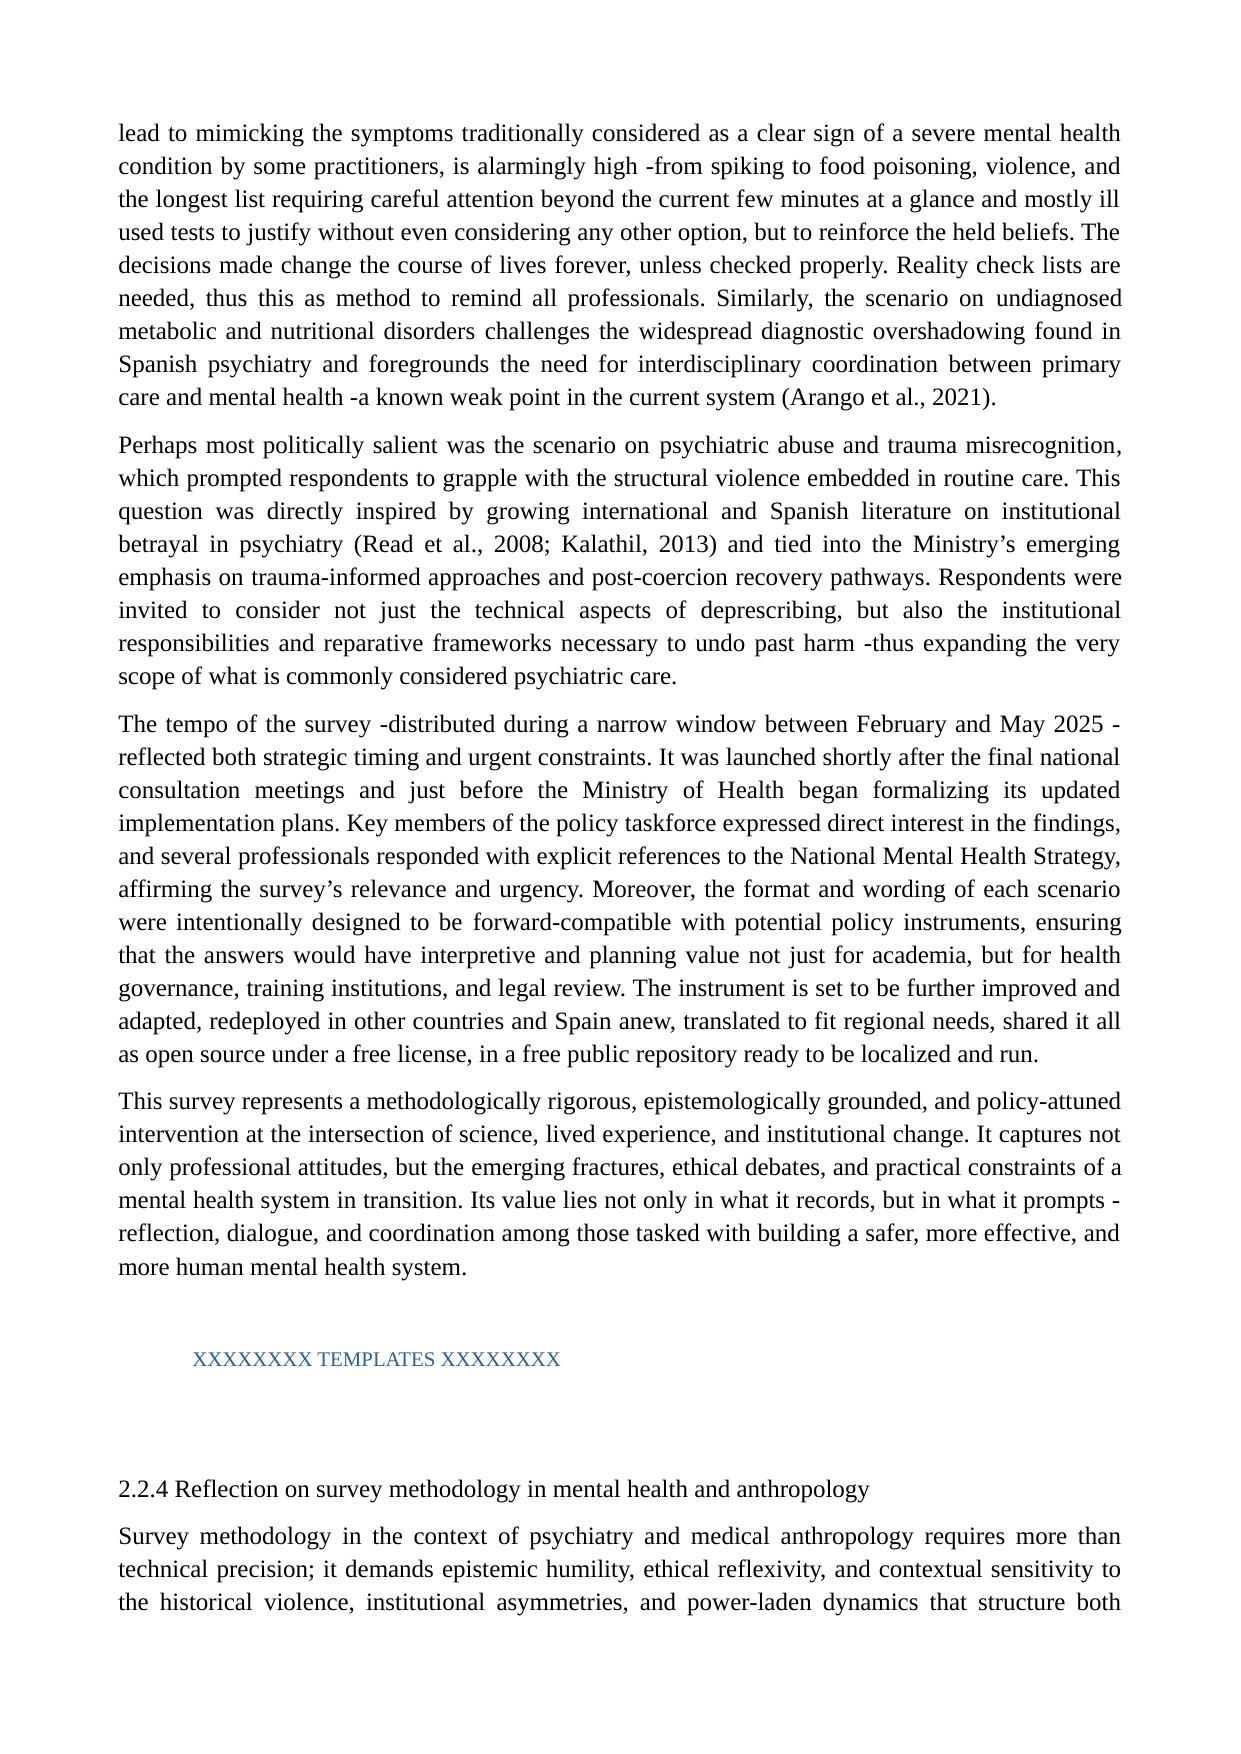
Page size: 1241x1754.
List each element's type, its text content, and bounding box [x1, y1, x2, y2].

text 2.2.4 Reflection on survey methodology in mental health and anthropology [118, 1441, 1122, 1502]
text XXXXXXXX TEMPLATES XXXXXXXX [192, 1347, 1122, 1371]
text Survey methodology in the context of psychiatry and medical anthropology requires more than technical precision; it demands epistemic humility, ethical reflexivity, and contextual sensitivity to the historical violence, institutional asymmetries, and power-laden dynamics that structure both [118, 1521, 1122, 1616]
text lead to mimicking the symptoms traditionally considered as a clear sign of a severe mental health condition by some practitioners, is alarmingly high -from spiking to food poisoning, violence, and the longest list requiring careful attention beyond the current few minutes at a glance and mostly ill used tests to justify without even considering any other option, but to reinforce the held beliefs. The decisions made change the course of lives forever, unless checked properly. Reality check lists are needed, thus this as method to remind all professionals. Similarly, the scenario on undiagnosed metabolic and nutritional disorders challenges the widespread diagnostic overshadowing found in Spanish psychiatry and foregrounds the need for interdisciplinary coordination between primary care and mental health -a known weak point in the current system (Arango et al., 2021). [118, 118, 1122, 411]
text This survey represents a methodologically rigorous, epistemologically grounded, and policy-attuned intervention at the intersection of science, lived experience, and institutional change. It captures not only professional attitudes, but the emerging fractures, ethical debates, and practical constraints of a mental health system in transition. Its value lies not only in what it records, but in what it prompts -reflection, dialogue, and coordination among those tasked with building a safer, more effective, and more human mental health system. [118, 1086, 1122, 1280]
text Perhaps most politically salient was the scenario on psychiatric abuse and trauma misrecognition, which prompted respondents to grapple with the structural violence embedded in routine care. This question was directly inspired by growing international and Spanish literature on institutional betrayal in psychiatry (Read et al., 2008; Kalathil, 2013) and tied into the Ministry’s emerging emphasis on trauma-informed approaches and post-coercion recovery pathways. Respondents were invited to consider not just the technical aspects of deprescribing, but also the institutional responsibilities and reparative frameworks necessary to undo past harm -thus expanding the very scope of what is commonly considered psychiatric care. [118, 430, 1122, 690]
text The tempo of the survey -distributed during a narrow window between February and May 2025 -reflected both strategic timing and urgent constraints. It was launched shortly after the final national consultation meetings and just before the Ministry of Health began formalizing its updated implementation plans. Key members of the policy taskforce expressed direct interest in the findings, and several professionals responded with explicit references to the National Mental Health Strategy, affirming the survey’s relevance and urgency. Moreover, the format and wording of each scenario were intentionally designed to be forward-compatible with potential policy instruments, ensuring that the answers would have interpretive and planning value not just for academia, but for health governance, training institutions, and legal review. The instrument is set to be further improved and adapted, redeployed in other countries and Spain anew, translated to fit regional needs, shared it all as open source under a free license, in a free public repository ready to be localized and run. [118, 709, 1122, 1068]
